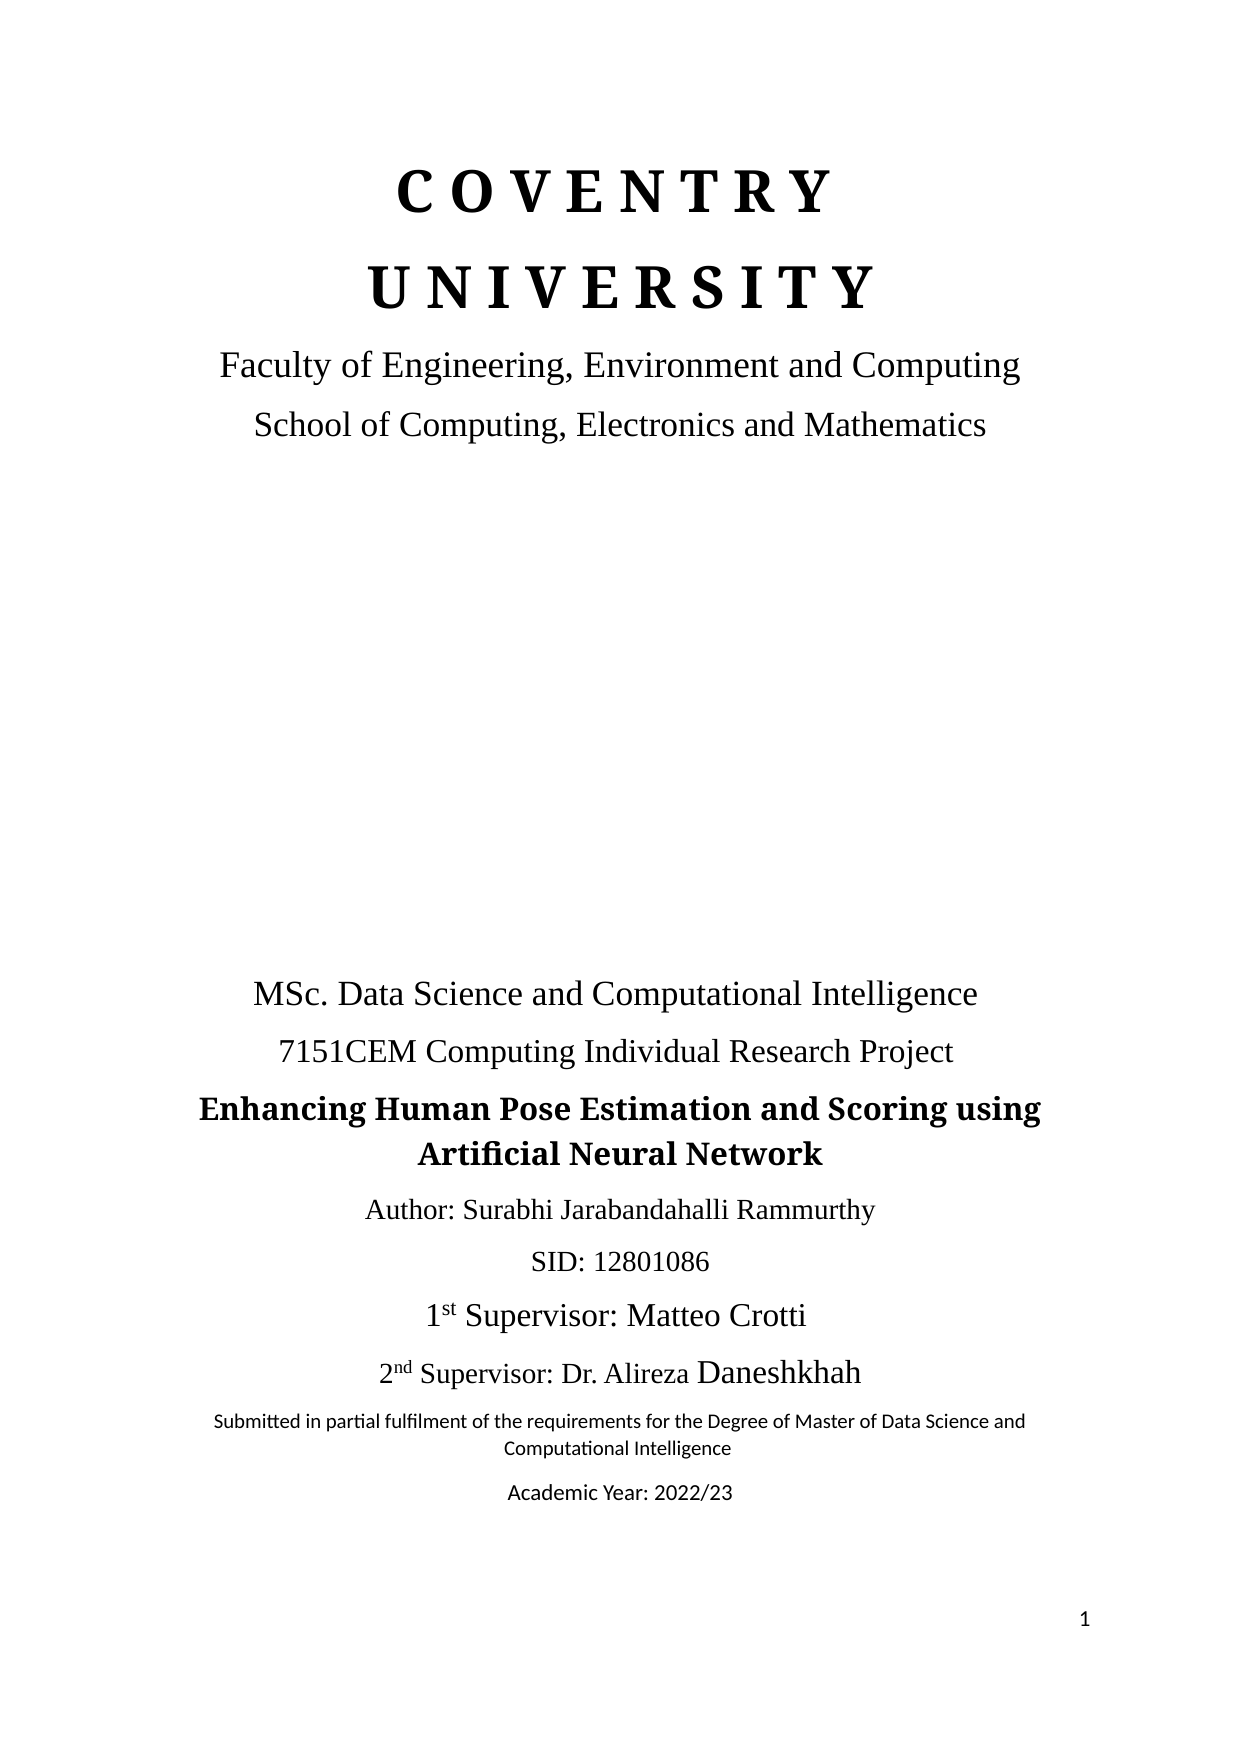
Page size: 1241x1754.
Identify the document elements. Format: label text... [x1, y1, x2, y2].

text Faculty of Engineering, Environment and Computing [150, 342, 1090, 385]
text 1st Supervisor: Matteo Crotti [150, 1295, 1090, 1334]
text SID: 12801086 [150, 1244, 1090, 1277]
text U N I V E R S I T Y [150, 246, 1090, 326]
text 2nd Supervisor: Dr. Alireza Daneshkhah [150, 1352, 1090, 1390]
text Enhancing Human Pose Estimation and Scoring using Artificial Neural Network [150, 1087, 1090, 1174]
text Submitted in partial fulfilment of the requirements for the Degree of Master of Data Science and Computational Intelligence [150, 1408, 1090, 1460]
text Academic Year: 2022/23 [150, 1478, 1090, 1506]
text Author: Surabhi Jarabandahalli Rammurthy [150, 1192, 1090, 1226]
text MSc. Data Science and Computational Intelligence [150, 972, 1090, 1013]
text C O V E N T R Y [150, 150, 1090, 229]
text 7151CEM Computing Individual Research Project [150, 1031, 1090, 1069]
text School of Computing, Electronics and Mathematics [150, 404, 1090, 444]
